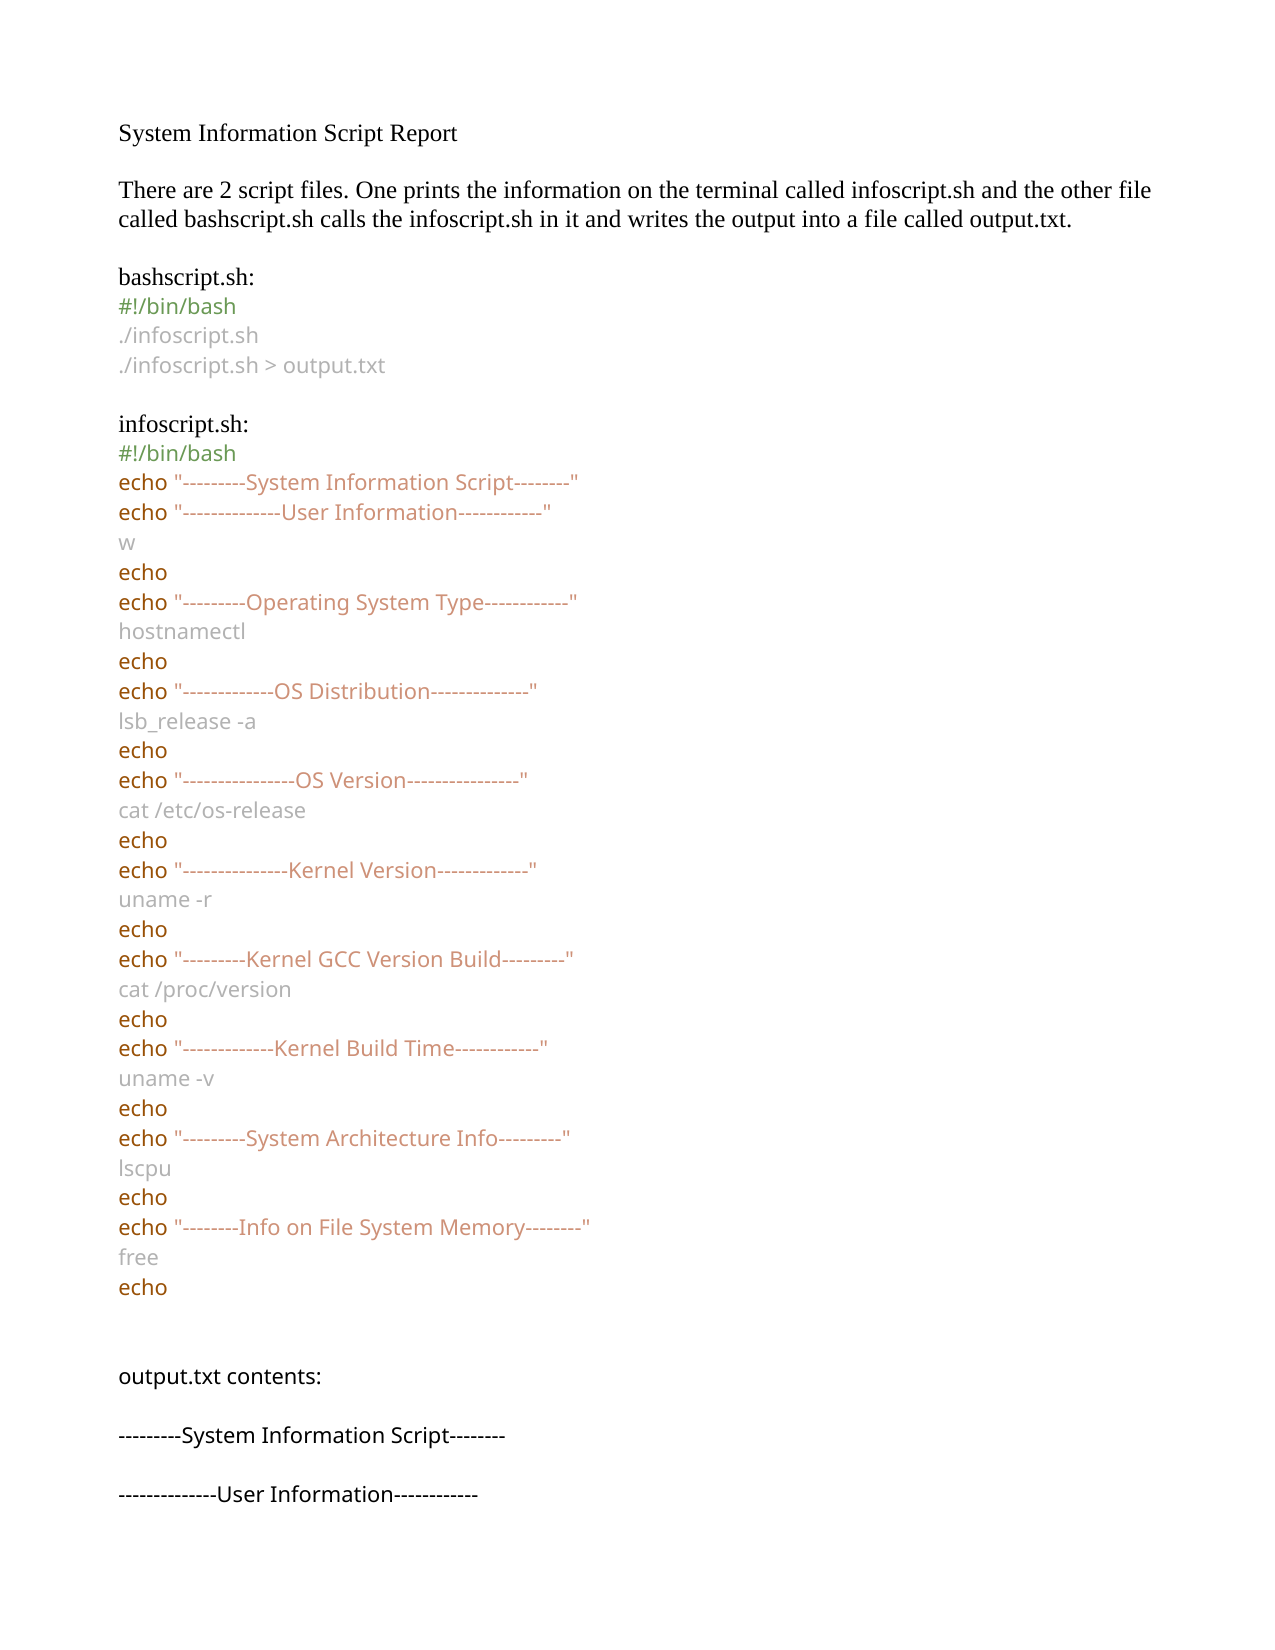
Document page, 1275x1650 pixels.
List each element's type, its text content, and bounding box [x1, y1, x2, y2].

text output.txt contents: [118, 1361, 1157, 1391]
text echo "--------Info on File System Memory--------" [118, 1212, 1157, 1242]
text echo "---------------Kernel Version-------------" [118, 854, 1157, 884]
text echo [118, 825, 1157, 854]
text echo "-------------Kernel Build Time------------" [118, 1033, 1157, 1063]
text echo "---------System Information Script--------" [118, 467, 1157, 497]
text free [118, 1242, 1157, 1272]
text echo "--------------User Information------------" [118, 497, 1157, 527]
text echo [118, 1272, 1157, 1301]
text lscpu [118, 1152, 1157, 1182]
text echo [118, 735, 1157, 765]
text cat /etc/os-release [118, 795, 1157, 825]
text echo [118, 557, 1157, 586]
text uname -v [118, 1063, 1157, 1093]
text infoscript.sh: [118, 409, 1157, 437]
text echo "----------------OS Version----------------" [118, 765, 1157, 795]
text hostnamectl [118, 616, 1157, 646]
text ---------System Information Script-------- [118, 1420, 1157, 1450]
text --------------User Information------------ [118, 1479, 1157, 1509]
text echo [118, 646, 1157, 676]
text ./infoscript.sh > output.txt [118, 350, 1157, 380]
text echo "---------Operating System Type------------" [118, 586, 1157, 616]
text There are 2 script files. One prints the information on the terminal called infoscript.sh and the other file called bashscript.sh calls the infoscript.sh in it and writes the output into a file called output.txt. [118, 176, 1157, 233]
text echo "-------------OS Distribution--------------" [118, 676, 1157, 706]
text w [118, 527, 1157, 557]
text #!/bin/bash [118, 437, 1157, 467]
text cat /proc/version [118, 974, 1157, 1003]
text echo [118, 1093, 1157, 1123]
text ./infoscript.sh [118, 320, 1157, 350]
text echo "---------Kernel GCC Version Build---------" [118, 944, 1157, 974]
text lsb_release -a [118, 706, 1157, 735]
text echo [118, 1003, 1157, 1033]
text System Information Script Report [118, 118, 1157, 147]
text echo [118, 914, 1157, 944]
text echo [118, 1182, 1157, 1212]
text bashscript.sh: [118, 262, 1157, 291]
text echo "---------System Architecture Info---------" [118, 1123, 1157, 1152]
text uname -r [118, 884, 1157, 914]
text #!/bin/bash [118, 291, 1157, 320]
